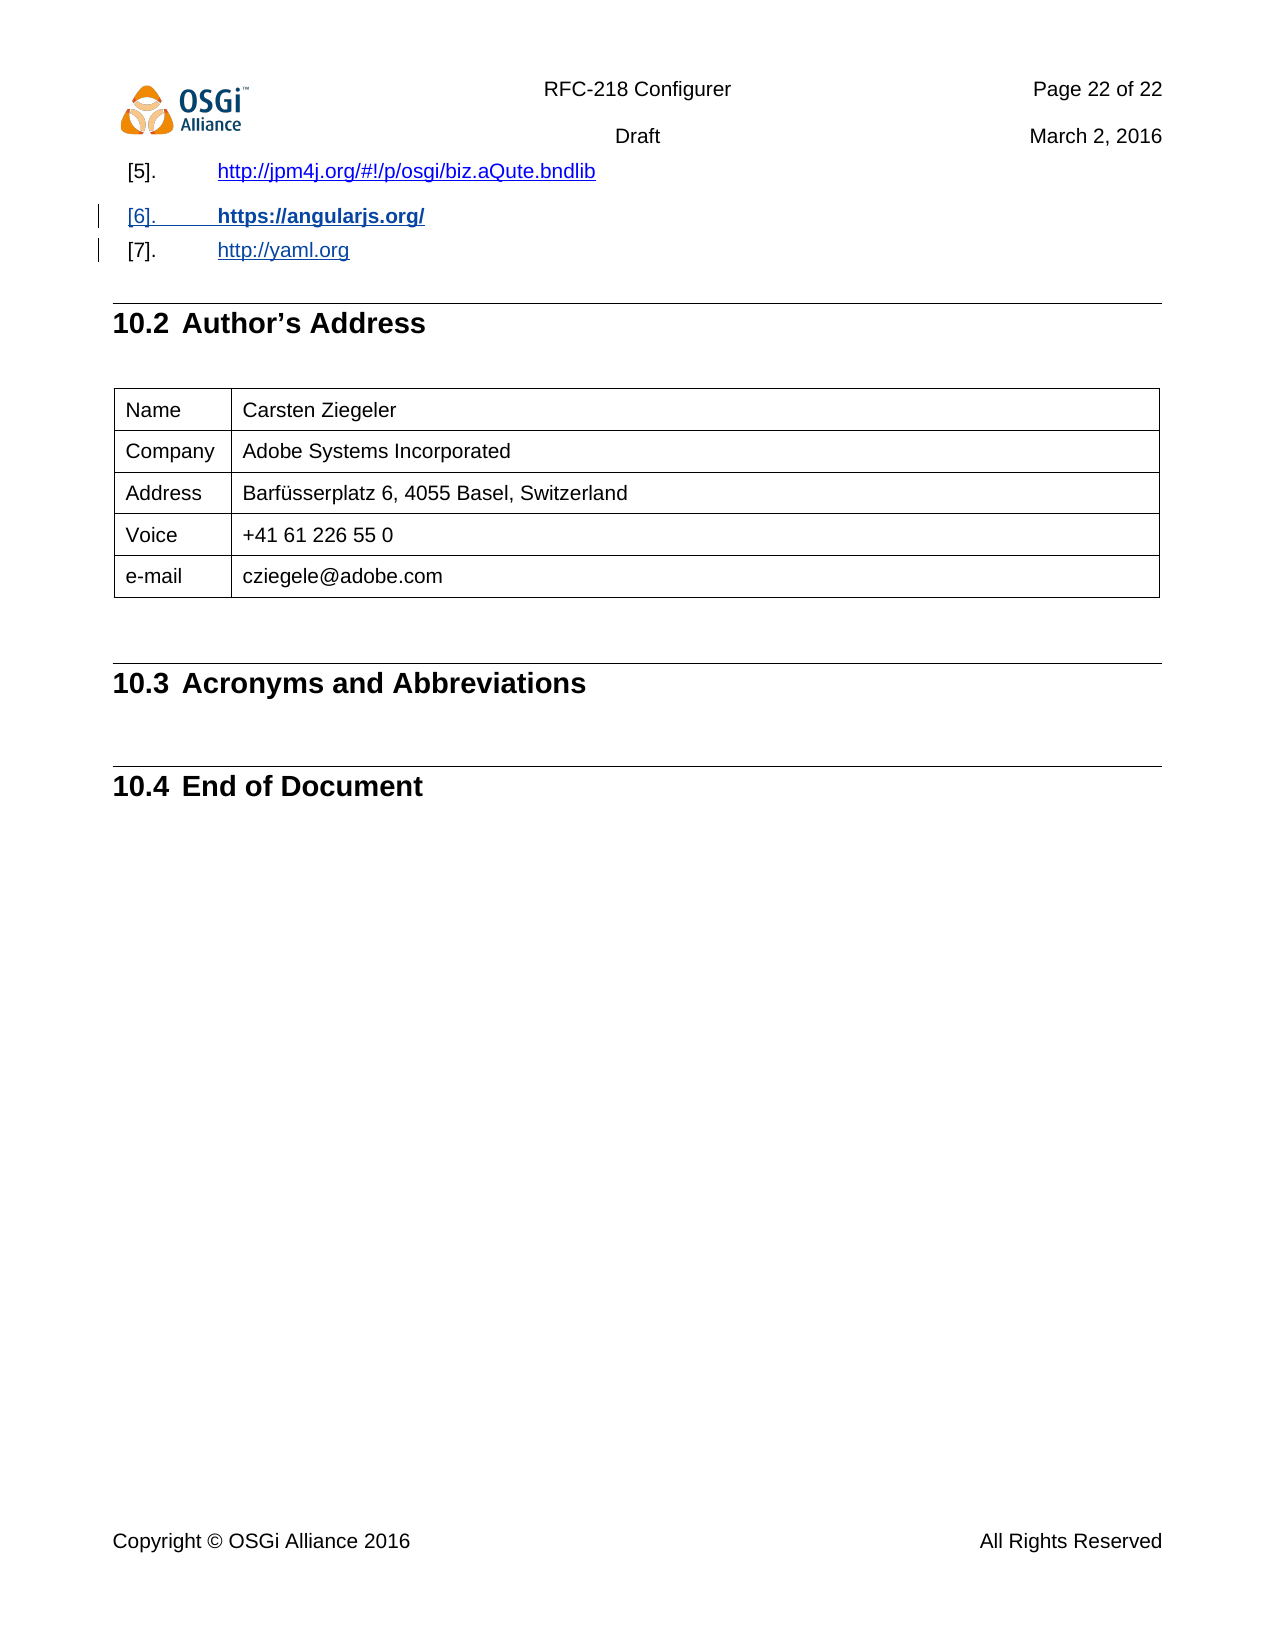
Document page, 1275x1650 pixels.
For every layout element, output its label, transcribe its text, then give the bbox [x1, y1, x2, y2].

table_cell e-mail [115, 556, 231, 597]
list http://yaml.org [127, 238, 1162, 262]
list https://angularjs.org/ [127, 204, 1162, 228]
table_cell cziegele@adobe.com [232, 556, 1159, 597]
subtitle Author’s Address [112, 304, 1162, 339]
subtitle End of Document [112, 767, 1162, 802]
table_cell Adobe Systems Incorporated [232, 431, 1159, 472]
table_cell Company [115, 431, 231, 472]
table_cell Voice [115, 514, 231, 555]
table_header Carsten Ziegeler [232, 389, 1159, 430]
table_cell Address [115, 473, 231, 513]
picture [113, 78, 257, 142]
subtitle Acronyms and Abbreviations [112, 664, 1162, 700]
table_cell Barfüsserplatz 6, 4055 Basel, Switzerland [232, 473, 1159, 513]
list http://jpm4j.org/#!/p/osgi/biz.aQute.bndlib [127, 159, 1162, 183]
table_header Name [115, 389, 231, 430]
table_cell +41 61 226 55 0 [232, 514, 1159, 555]
